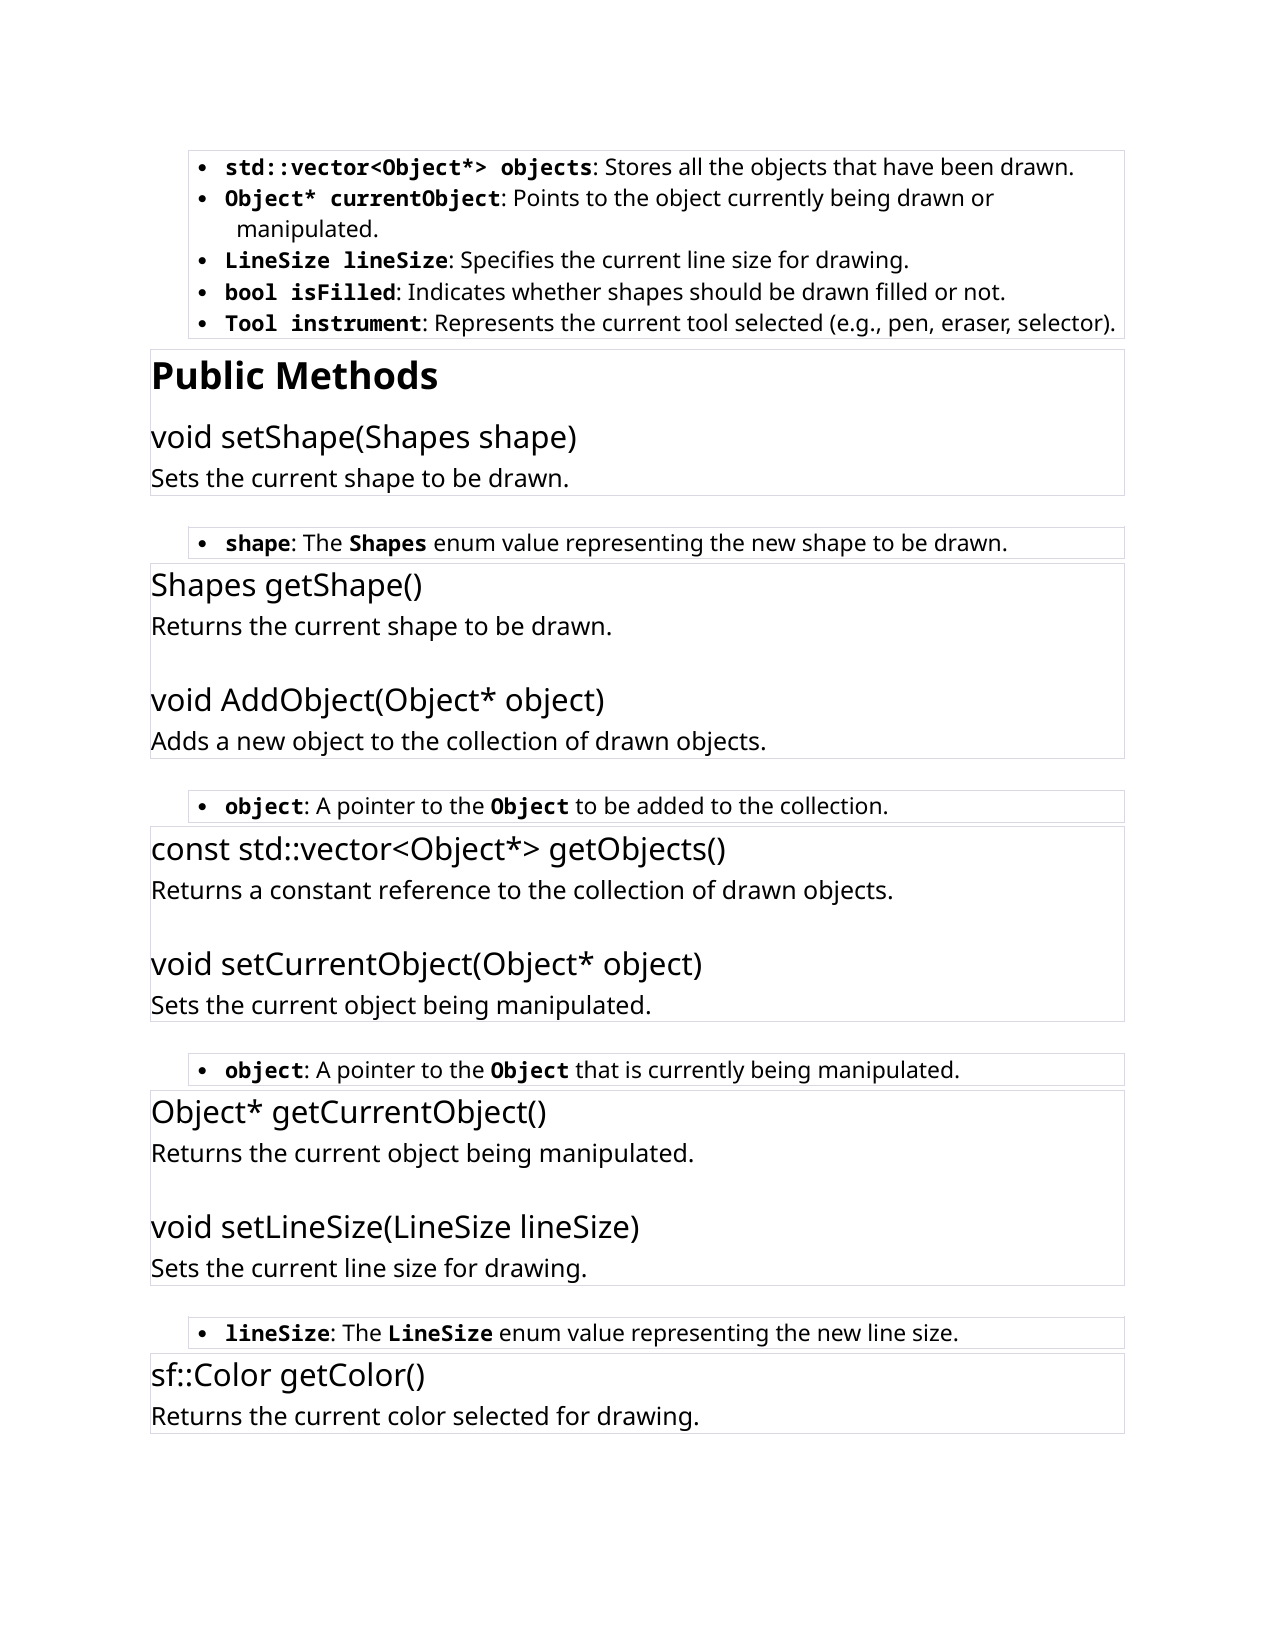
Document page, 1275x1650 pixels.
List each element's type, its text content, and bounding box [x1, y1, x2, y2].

text Sets the current shape to be drawn. [151, 460, 1124, 495]
subtitle void AddObject(Object* object) [151, 678, 1124, 721]
subtitle sf::Color getColor() [151, 1354, 1124, 1396]
subtitle Shapes getShape() [151, 564, 1124, 606]
subtitle Object* getCurrentObject() [151, 1091, 1124, 1133]
list lineSize: The LineSize enum value representing the new line size. [189, 1318, 1124, 1348]
subtitle void setCurrentObject(Object* object) [151, 941, 1124, 984]
list object: A pointer to the Object that is currently being manipulated. [189, 1054, 1124, 1085]
list bool isFilled: Indicates whether shapes should be drawn filled or not. [189, 275, 1124, 306]
text Returns the current shape to be drawn. [151, 608, 1124, 643]
text Sets the current object being manipulated. [151, 987, 1124, 1021]
list shape: The Shapes enum value representing the new shape to be drawn. [189, 528, 1124, 558]
subtitle void setLineSize(LineSize lineSize) [151, 1204, 1124, 1248]
text Returns a constant reference to the collection of drawn objects. [151, 872, 1124, 906]
list Tool instrument: Represents the current tool selected (e.g., pen, eraser, selector). [189, 306, 1124, 338]
list object: A pointer to the Object to be added to the collection. [189, 791, 1124, 822]
text Returns the current color selected for drawing. [151, 1398, 1124, 1433]
text Returns the current object being manipulated. [151, 1135, 1124, 1170]
list std::vector<Object*> objects: Stores all the objects that have been drawn. [189, 151, 1124, 181]
text Sets the current line size for drawing. [151, 1250, 1124, 1285]
subtitle const std::vector<Object*> getObjects() [151, 827, 1124, 869]
subtitle void setShape(Shapes shape) [151, 414, 1124, 458]
list Object* currentObject: Points to the object currently being drawn or manipulated. [189, 181, 1124, 244]
list LineSize lineSize: Specifies the current line size for drawing. [189, 244, 1124, 275]
text Adds a new object to the collection of drawn objects. [151, 723, 1124, 758]
subtitle Public Methods [151, 350, 1124, 401]
